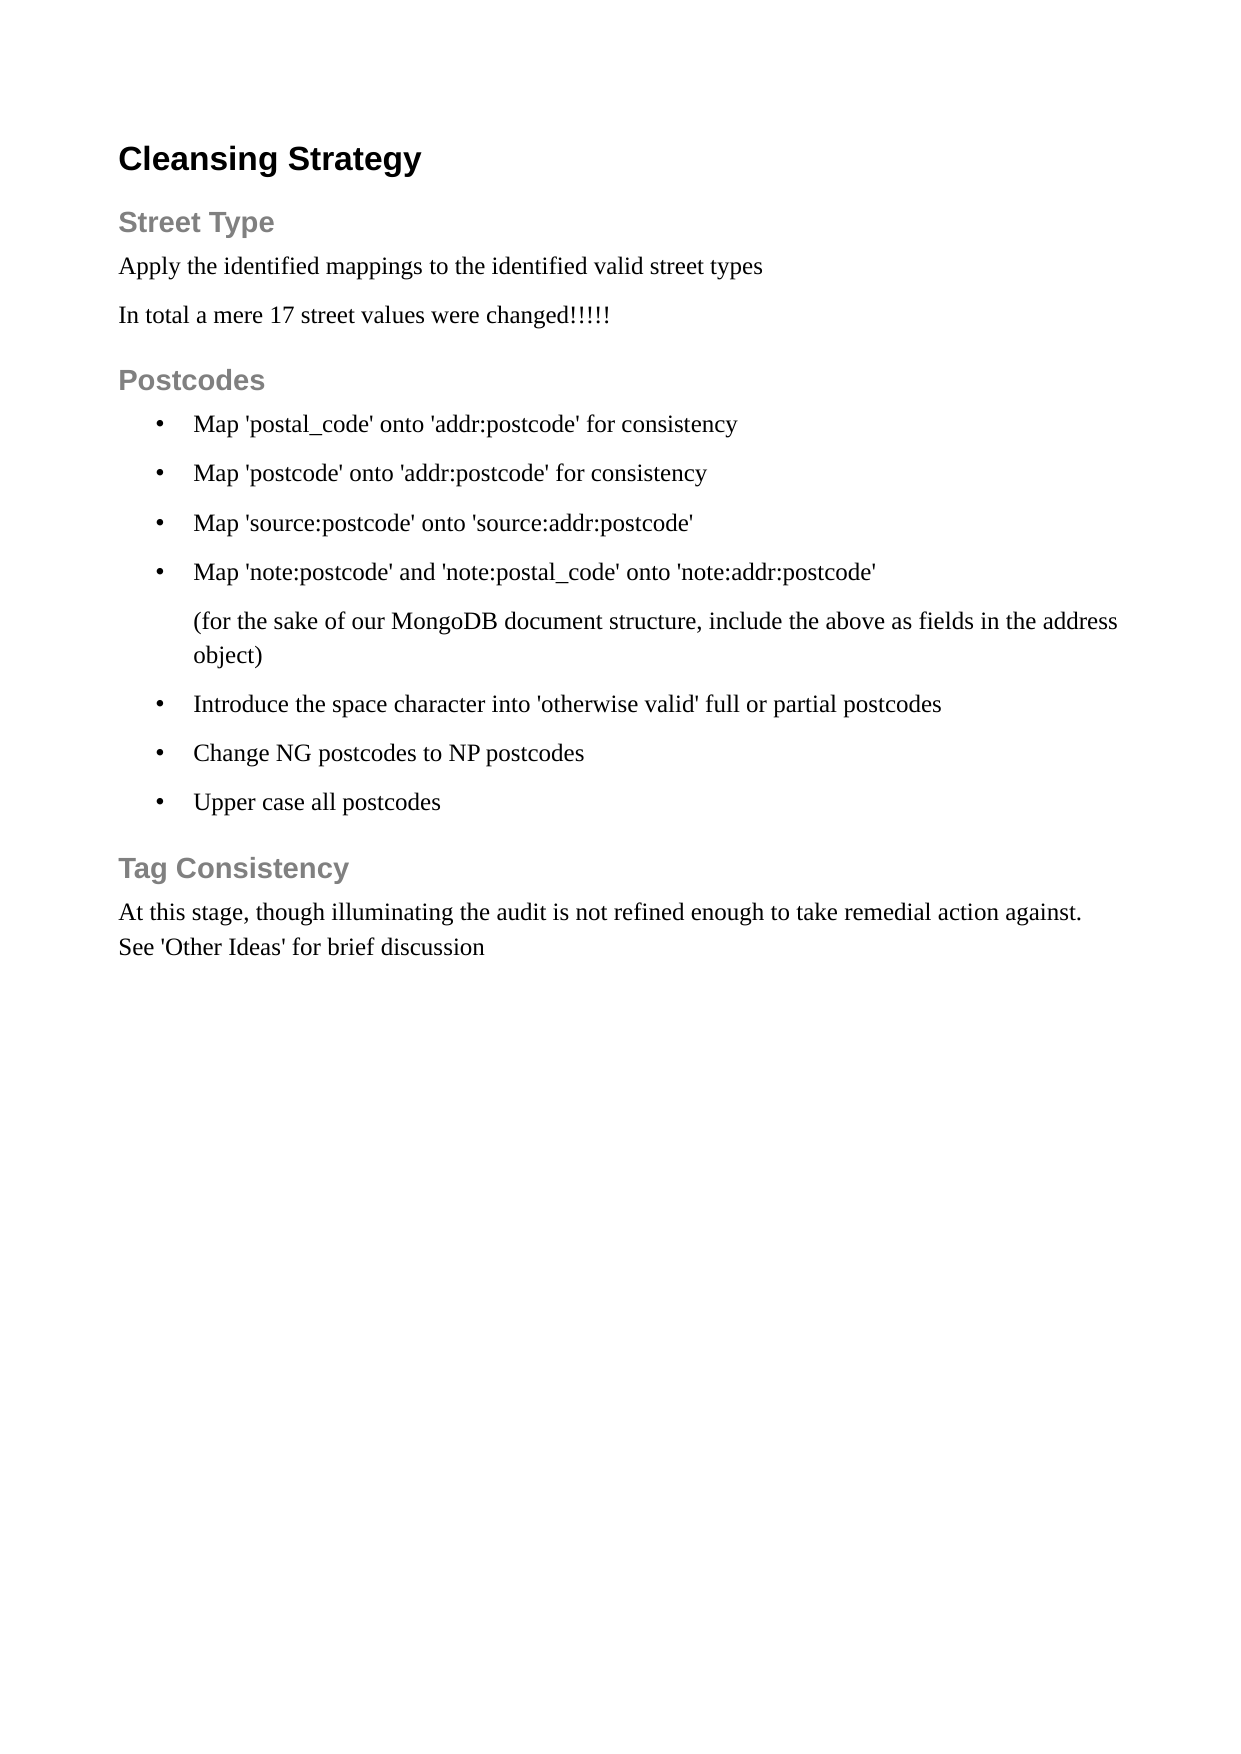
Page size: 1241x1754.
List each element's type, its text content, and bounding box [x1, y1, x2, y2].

subtitle Tag Consistency [118, 851, 1122, 884]
subtitle Street Type [118, 205, 1122, 238]
subtitle Upper case all postcodes [156, 787, 1122, 816]
subtitle Change NG postcodes to NP postcodes [156, 738, 1122, 767]
subtitle Postcodes [118, 363, 1122, 397]
subtitle Apply the identified mappings to the identified valid street types [118, 251, 1122, 279]
subtitle At this stage, though illuminating the audit is not refined enough to take remedial action against. See 'Other Ideas' for brief discussion [118, 897, 1122, 960]
subtitle Map 'note:postcode' and 'note:postal_code' onto 'note:addr:postcode' [156, 557, 1122, 585]
subtitle Map 'source:postcode' onto 'source:addr:postcode' [156, 508, 1122, 536]
subtitle Map 'postcode' onto 'addr:postcode' for consistency [156, 458, 1122, 487]
subtitle (for the sake of our MongoDB document structure, include the above as fields in the address object) [156, 606, 1122, 669]
subtitle Map 'postal_code' onto 'addr:postcode' for consistency [156, 409, 1122, 438]
subtitle Introduce the space character into 'otherwise valid' full or partial postcodes [156, 689, 1122, 718]
subtitle Cleansing Strategy [118, 139, 1122, 178]
subtitle In total a mere 17 street values were changed!!!!! [118, 300, 1122, 328]
